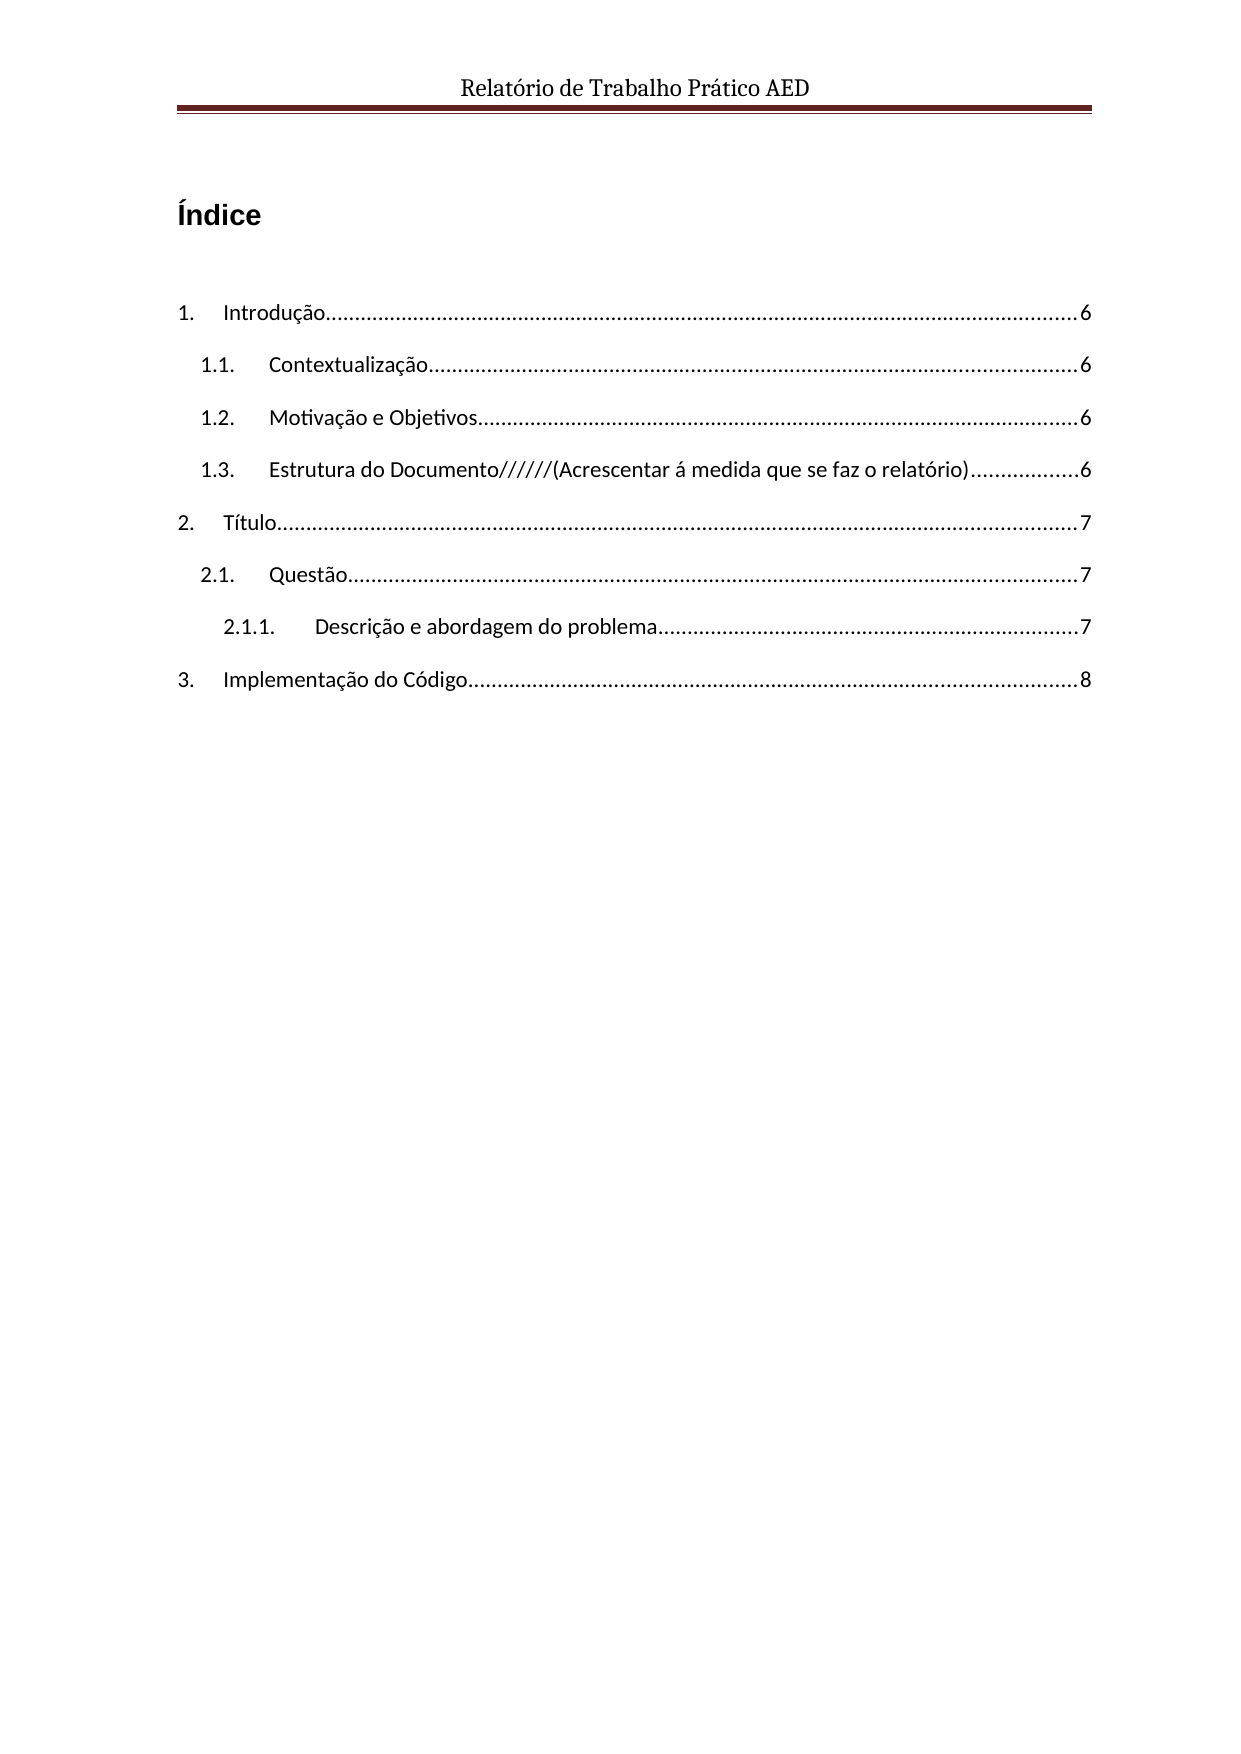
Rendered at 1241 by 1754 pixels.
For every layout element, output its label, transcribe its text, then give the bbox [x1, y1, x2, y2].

text 2.1.1. Descrição e abordagem do problema 7 [223, 612, 1092, 640]
text 3. Implementação do Código 8 [177, 665, 1092, 693]
text 2. Título 7 [177, 508, 1092, 536]
text 1.2. Motivação e Objetivos 6 [200, 403, 1092, 431]
text Índice [177, 198, 1092, 231]
text 1.3. Estrutura do Documento//////(Acrescentar á medida que se faz o relatório) 6 [200, 455, 1092, 483]
text 1. Introdução 6 [177, 298, 1092, 326]
text 2.1. Questão 7 [200, 560, 1092, 588]
text 1.1. Contextualização 6 [200, 350, 1092, 378]
